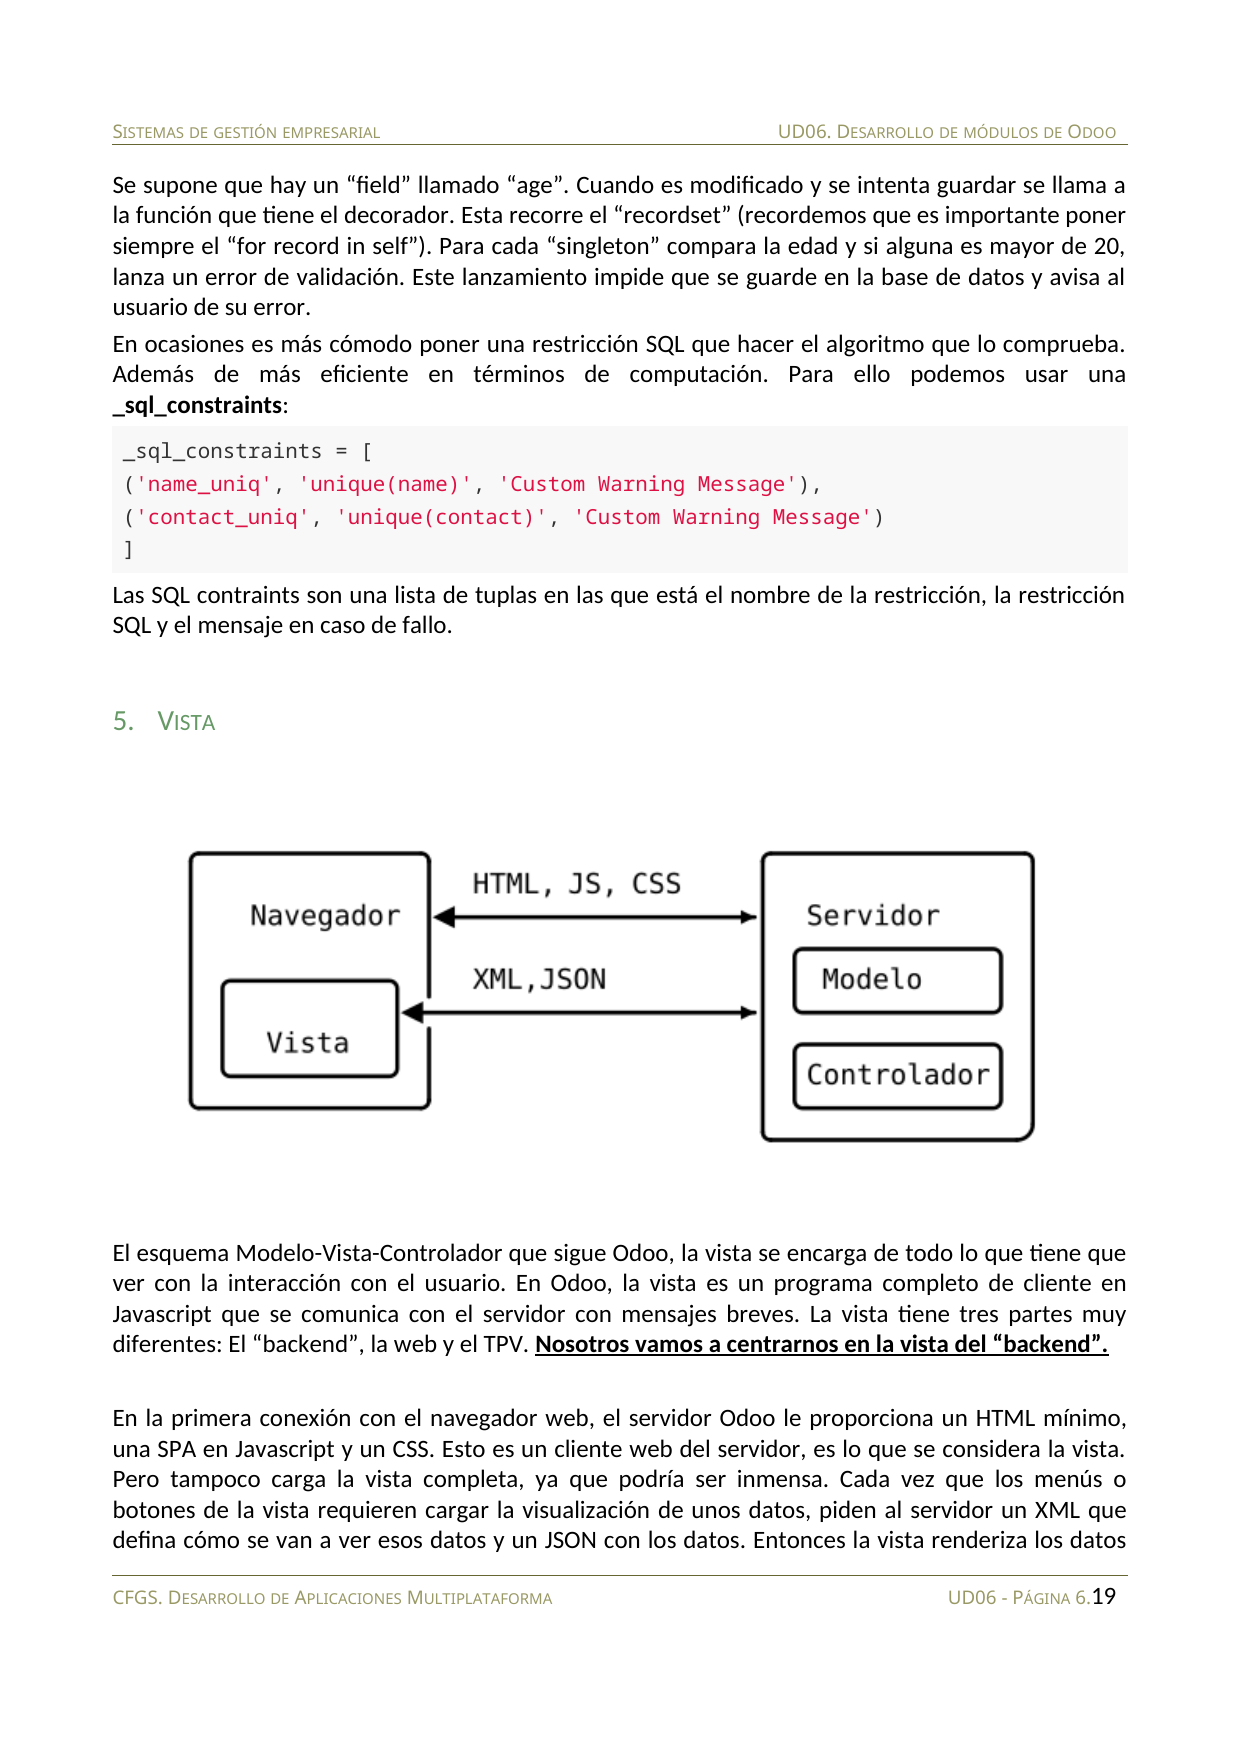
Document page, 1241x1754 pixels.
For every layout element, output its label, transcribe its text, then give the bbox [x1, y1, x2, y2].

picture [183, 806, 1057, 1188]
subtitle Vista [112, 702, 1128, 738]
text En la primera conexión con el navegador web, el servidor Odoo le proporciona un HTML mínimo, una SPA en Javascript y un CSS. Esto es un cliente web del servidor, es lo que se considera la vista. Pero tampoco carga la vista completa, ya que podría ser inmensa. Cada vez que los menús o botones de la vista requieren cargar la visualización de unos datos, piden al servidor un XML que defina cómo se van a ver esos datos y un JSON con los datos. Entonces la vista renderiza los datos [112, 1402, 1128, 1555]
text Las SQL contraints son una lista de tuplas en las que está el nombre de la restricción, la restricción SQL y el mensaje en caso de fallo. [112, 579, 1128, 640]
text Se supone que hay un “field” llamado “age”. Cuando es modificado y se intenta guardar se llama a la función que tiene el decorador. Esta recorre el “recordset” (recordemos que es importante poner siempre el “for record in self”). Para cada “singleton” compara la edad y si alguna es mayor de 20, lanza un error de validación. Este lanzamiento impide que se guarde en la base de datos y avisa al usuario de su error. [112, 169, 1128, 322]
text El esquema Modelo-Vista-Controlador que sigue Odoo, la vista se encarga de todo lo que tiene que ver con la interacción con el usuario. En Odoo, la vista es un programa completo de cliente en Javascript que se comunica con el servidor con mensajes breves. La vista tiene tres partes muy diferentes: El “backend”, la web y el TPV. Nosotros vamos a centrarnos en la vista del “backend”. [112, 768, 1128, 1359]
table_header _sql_constraints = [ ('name_uniq', 'unique(name)', 'Custom Warning Message'), ('contact_uniq', 'unique(contact)', 'Custom Warning Message') ] [112, 426, 1128, 573]
text En ocasiones es más cómodo poner una restricción SQL que hacer el algoritmo que lo comprueba. Además de más eficiente en términos de computación. Para ello podemos usar una _sql_constraints: [112, 328, 1128, 420]
